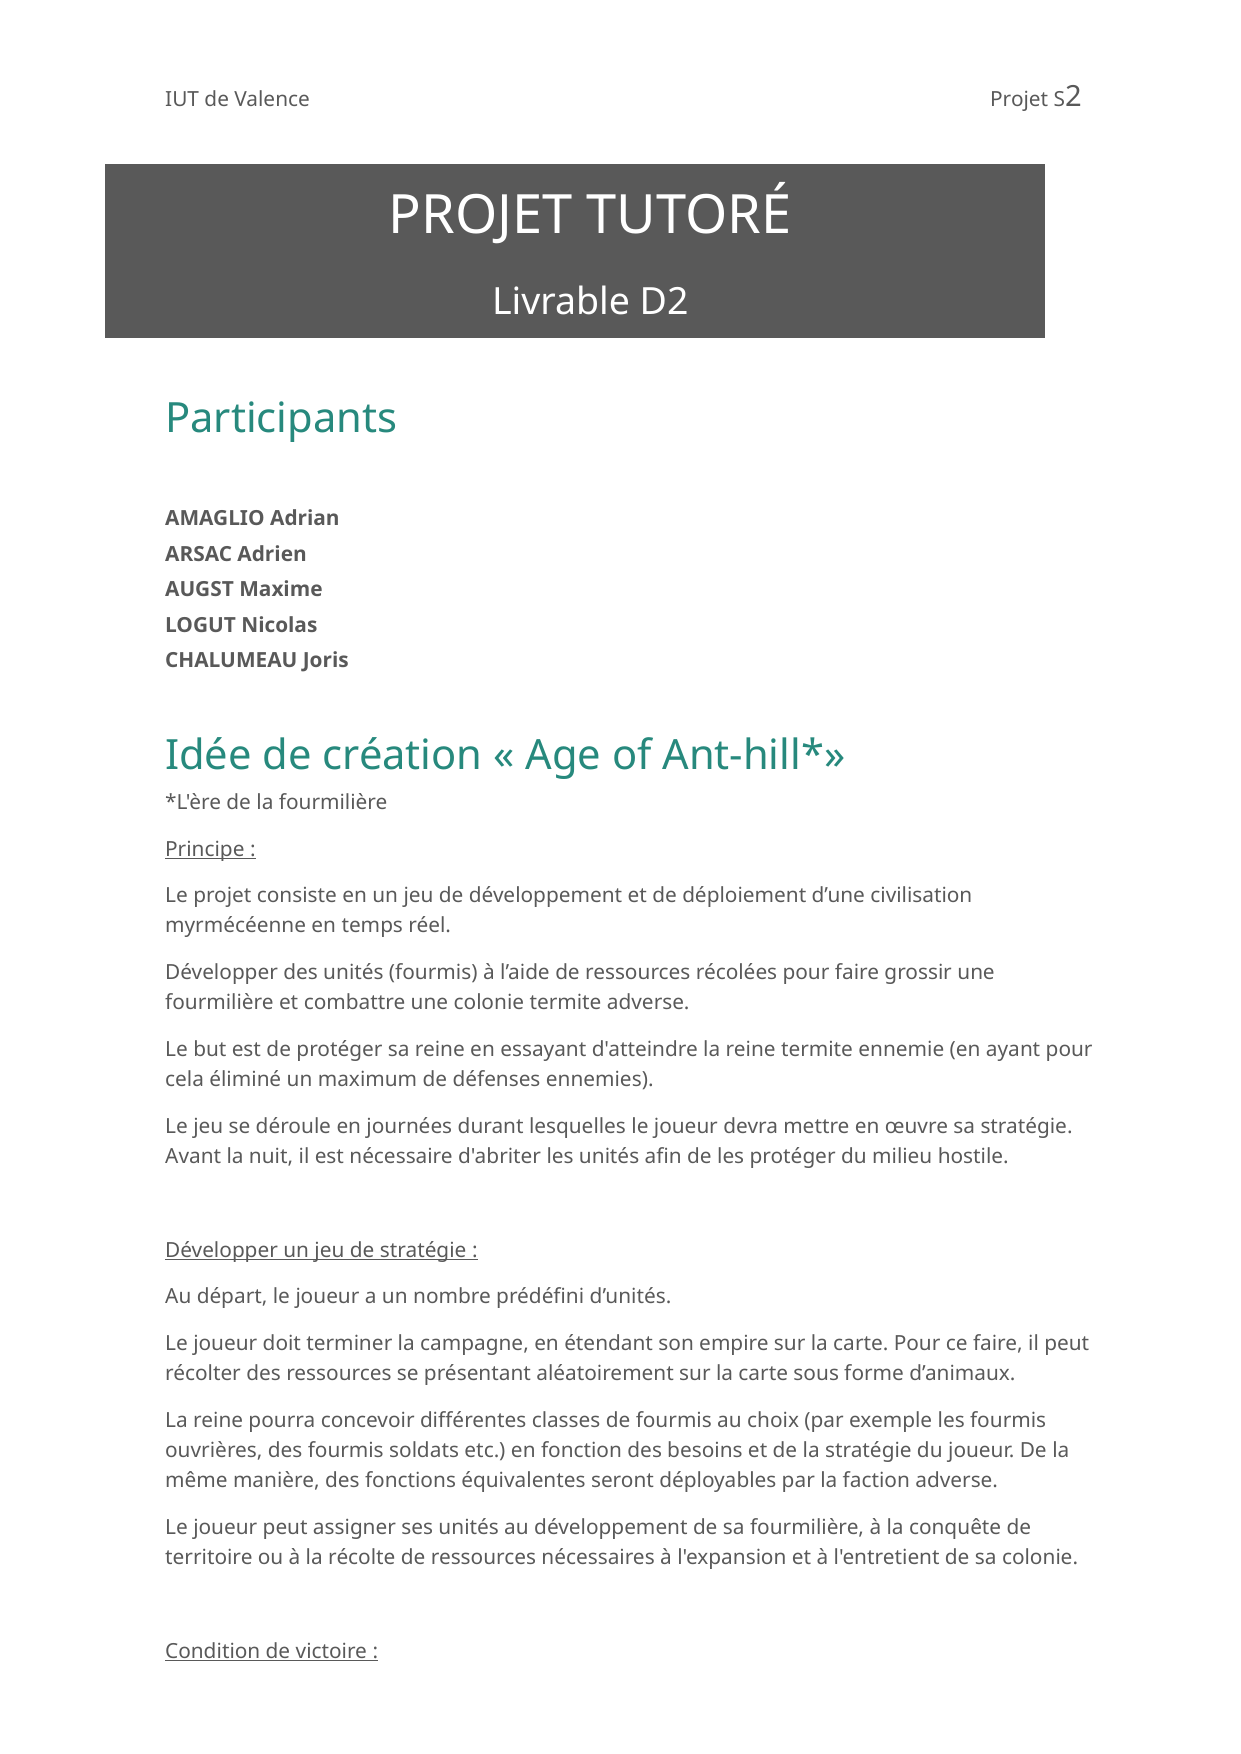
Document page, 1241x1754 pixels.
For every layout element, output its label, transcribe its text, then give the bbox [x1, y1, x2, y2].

text *L'ère de la fourmilière [165, 787, 1105, 815]
text Développer un jeu de stratégie : [165, 1235, 1105, 1263]
subtitle Participants [165, 388, 1105, 445]
text Principe : [165, 834, 1105, 862]
text Le joueur peut assigner ses unités au développement de sa fourmilière, à la conquête de territoire ou à la récolte de ressources nécessaires à l'expansion et à l'entretient de sa colonie. [165, 1512, 1105, 1571]
text Au départ, le joueur a un nombre prédéfini d’unités. [165, 1282, 1105, 1310]
subtitle Idée de création « Age of Ant-hill*» [165, 725, 1105, 782]
text Le joueur doit terminer la campagne, en étendant son empire sur la carte. Pour ce faire, il peut récolter des ressources se présentant aléatoirement sur la carte sous forme d’animaux. [165, 1328, 1105, 1387]
text AMAGLIO Adrian [165, 503, 1105, 532]
text LOGUT Nicolas [165, 610, 1105, 638]
text Développer des unités (fourmis) à l’aide de ressources récolées pour faire grossir une fourmilière et combattre une colonie termite adverse. [165, 957, 1105, 1016]
text AUGST Maxime [165, 574, 1105, 603]
text La reine pourra concevoir différentes classes de fourmis au choix (par exemple les fourmis ouvrières, des fourmis soldats etc.) en fonction des besoins et de la stratégie du joueur. De la même manière, des fonctions équivalentes seront déployables par la faction adverse. [165, 1405, 1105, 1494]
text Le jeu se déroule en journées durant lesquelles le joueur devra mettre en œuvre sa stratégie. Avant la nuit, il est nécessaire d'abriter les unités afin de les protéger du milieu hostile. [165, 1111, 1105, 1170]
text Le but est de protéger sa reine en essayant d'atteindre la reine termite ennemie (en ayant pour cela éliminé un maximum de défenses ennemies). [165, 1034, 1105, 1093]
table_header PROJET TUTORÉ Livrable D2 [105, 164, 1045, 338]
text Condition de victoire : [165, 1636, 1105, 1664]
text CHALUMEAU Joris [165, 646, 1105, 674]
text Le projet consiste en un jeu de développement et de déploiement d’une civilisation myrmécéenne en temps réel. [165, 881, 1105, 939]
text ARSAC Adrien [165, 539, 1105, 567]
